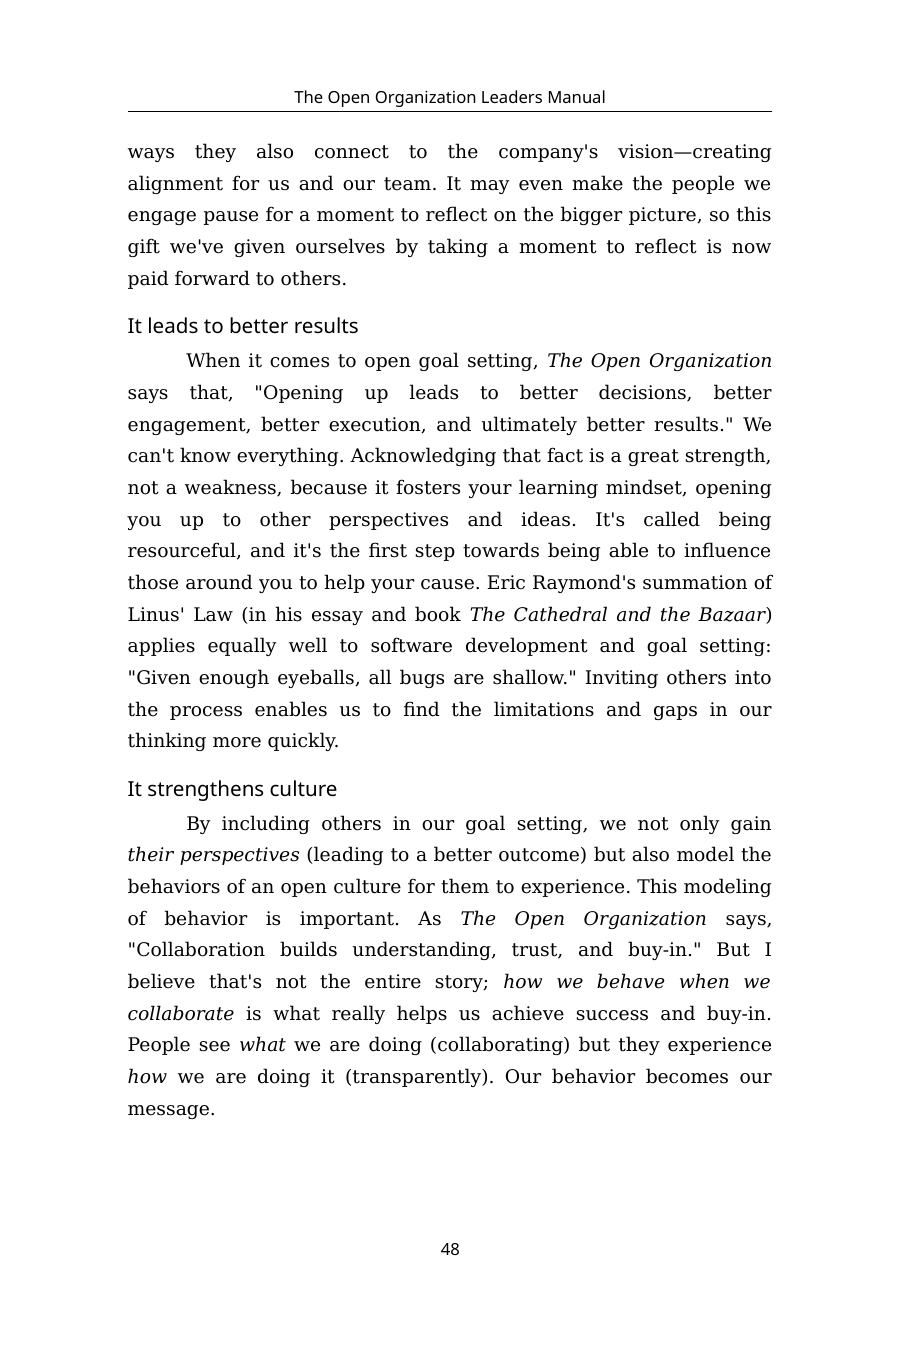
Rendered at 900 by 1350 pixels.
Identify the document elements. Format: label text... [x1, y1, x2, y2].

subtitle It strengthens culture [127, 777, 772, 801]
text When it comes to open goal setting, The Open Organization says that, "Opening up leads to better decisions, better engagement, better execution, and ultimately better results." We can't know everything. Acknowledging that fact is a great strength, not a weakness, because it fosters your learning mindset, opening you up to other perspectives and ideas. It's called being resourceful, and it's the first step towards being able to influence those around you to help your cause. Eric Raymond's summation of Linus' Law (in his essay and book The Cathedral and the Bazaar) applies equally well to software development and goal setting: "Given enough eyeballs, all bugs are shallow." Inviting others into the process enables us to find the limitations and gaps in our thinking more quickly. [127, 350, 772, 752]
subtitle It leads to better results [127, 314, 772, 338]
text ways they also connect to the company's vision—creating alignment for us and our team. It may even make the people we engage pause for a moment to reflect on the bigger picture, so this gift we've given ourselves by taking a moment to reflect is now paid forward to others. [127, 141, 772, 289]
text By including others in our goal setting, we not only gain their perspectives (leading to a better outcome) but also model the behaviors of an open culture for them to experience. This modeling of behavior is important. As The Open Organization says, "Collaboration builds understanding, trust, and buy-in." But I believe that's not the entire story; how we behave when we collaborate is what really helps us achieve success and buy-in. People see what we are doing (collaborating) but they experience how we are doing it (transparently). Our behavior becomes our message. [127, 813, 772, 1119]
